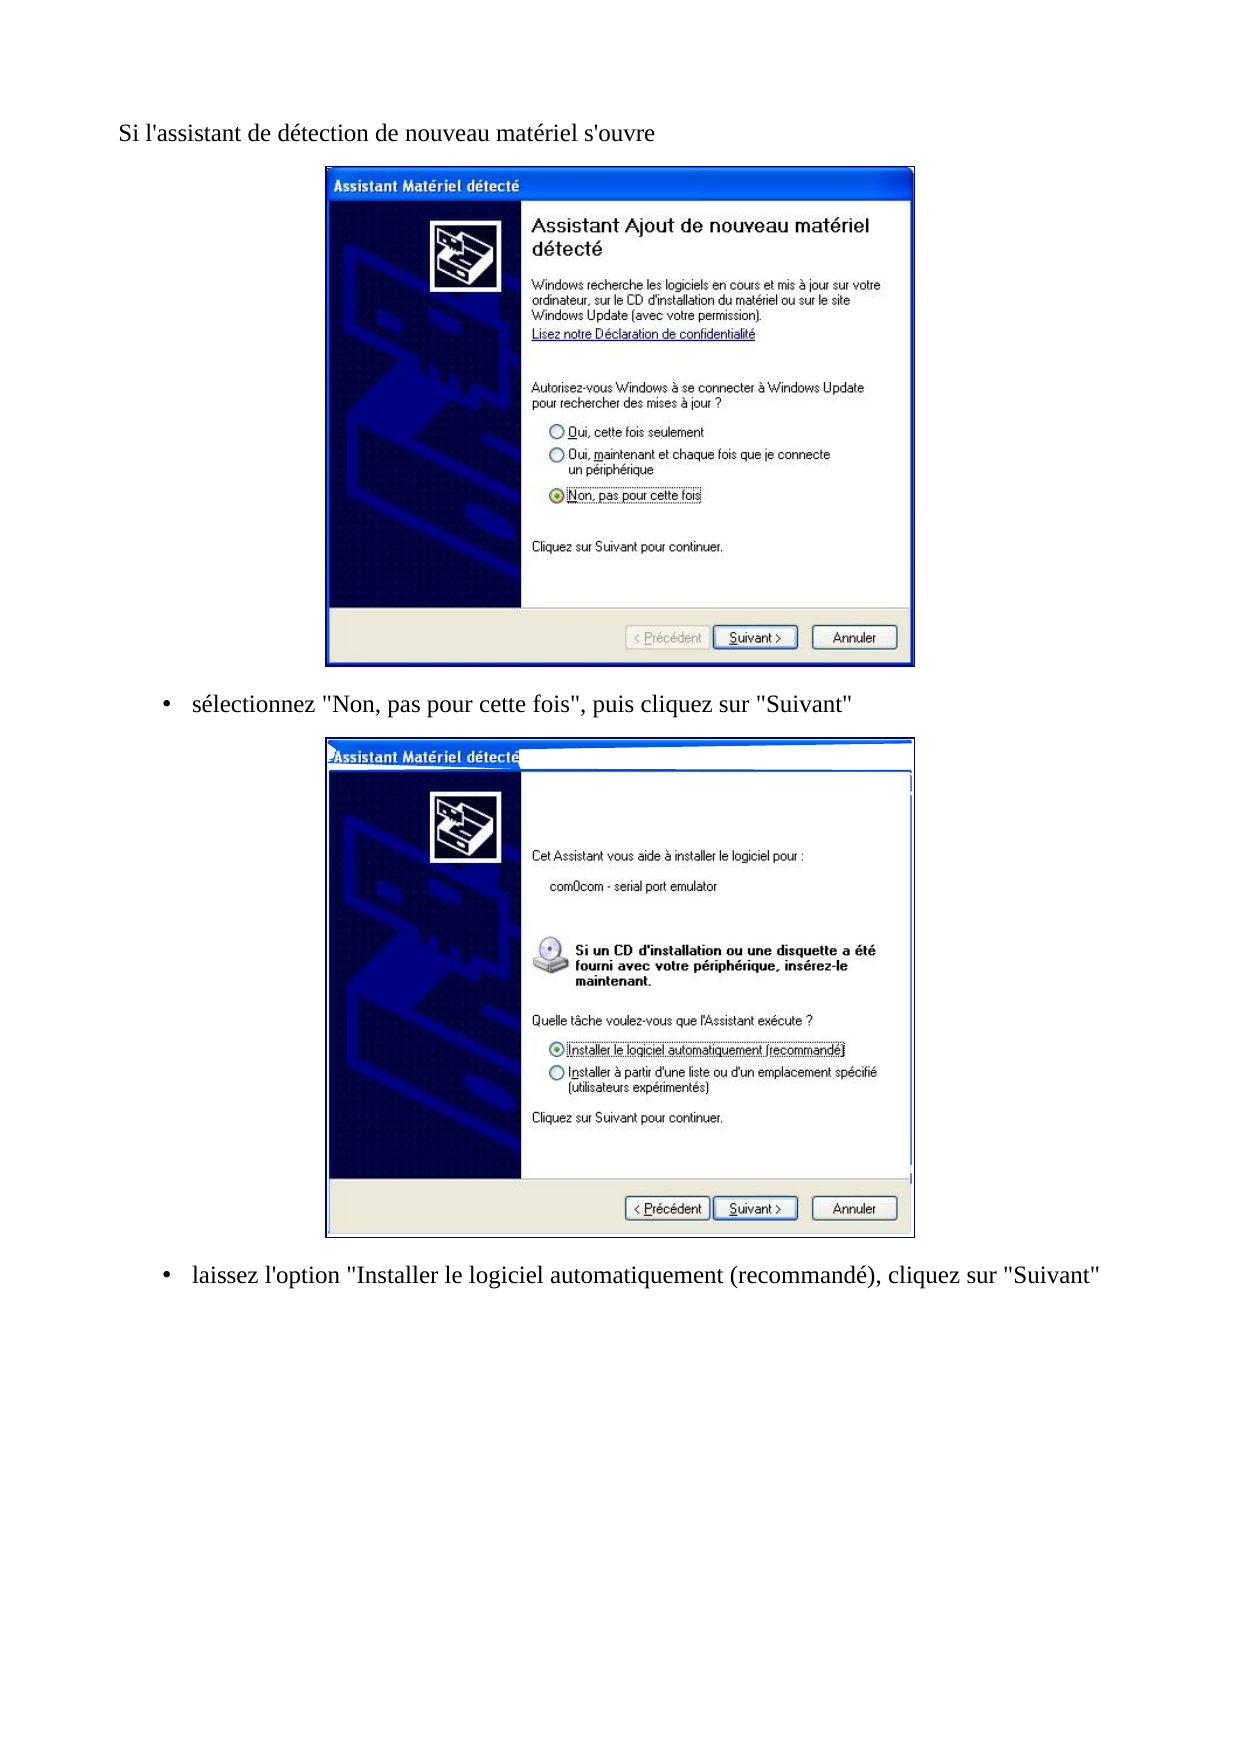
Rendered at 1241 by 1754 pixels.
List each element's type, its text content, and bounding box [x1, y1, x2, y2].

text Si l'assistant de détection de nouveau matériel s'ouvre [118, 118, 1122, 147]
picture [327, 167, 914, 665]
list sélectionnez "Non, pas pour cette fois", puis cliquez sur "Suivant" [162, 689, 1122, 718]
list laissez l'option "Installer le logiciel automatiquement (recommandé), cliquez sur "Suivant" [162, 1261, 1122, 1289]
picture [356, 768, 914, 1237]
